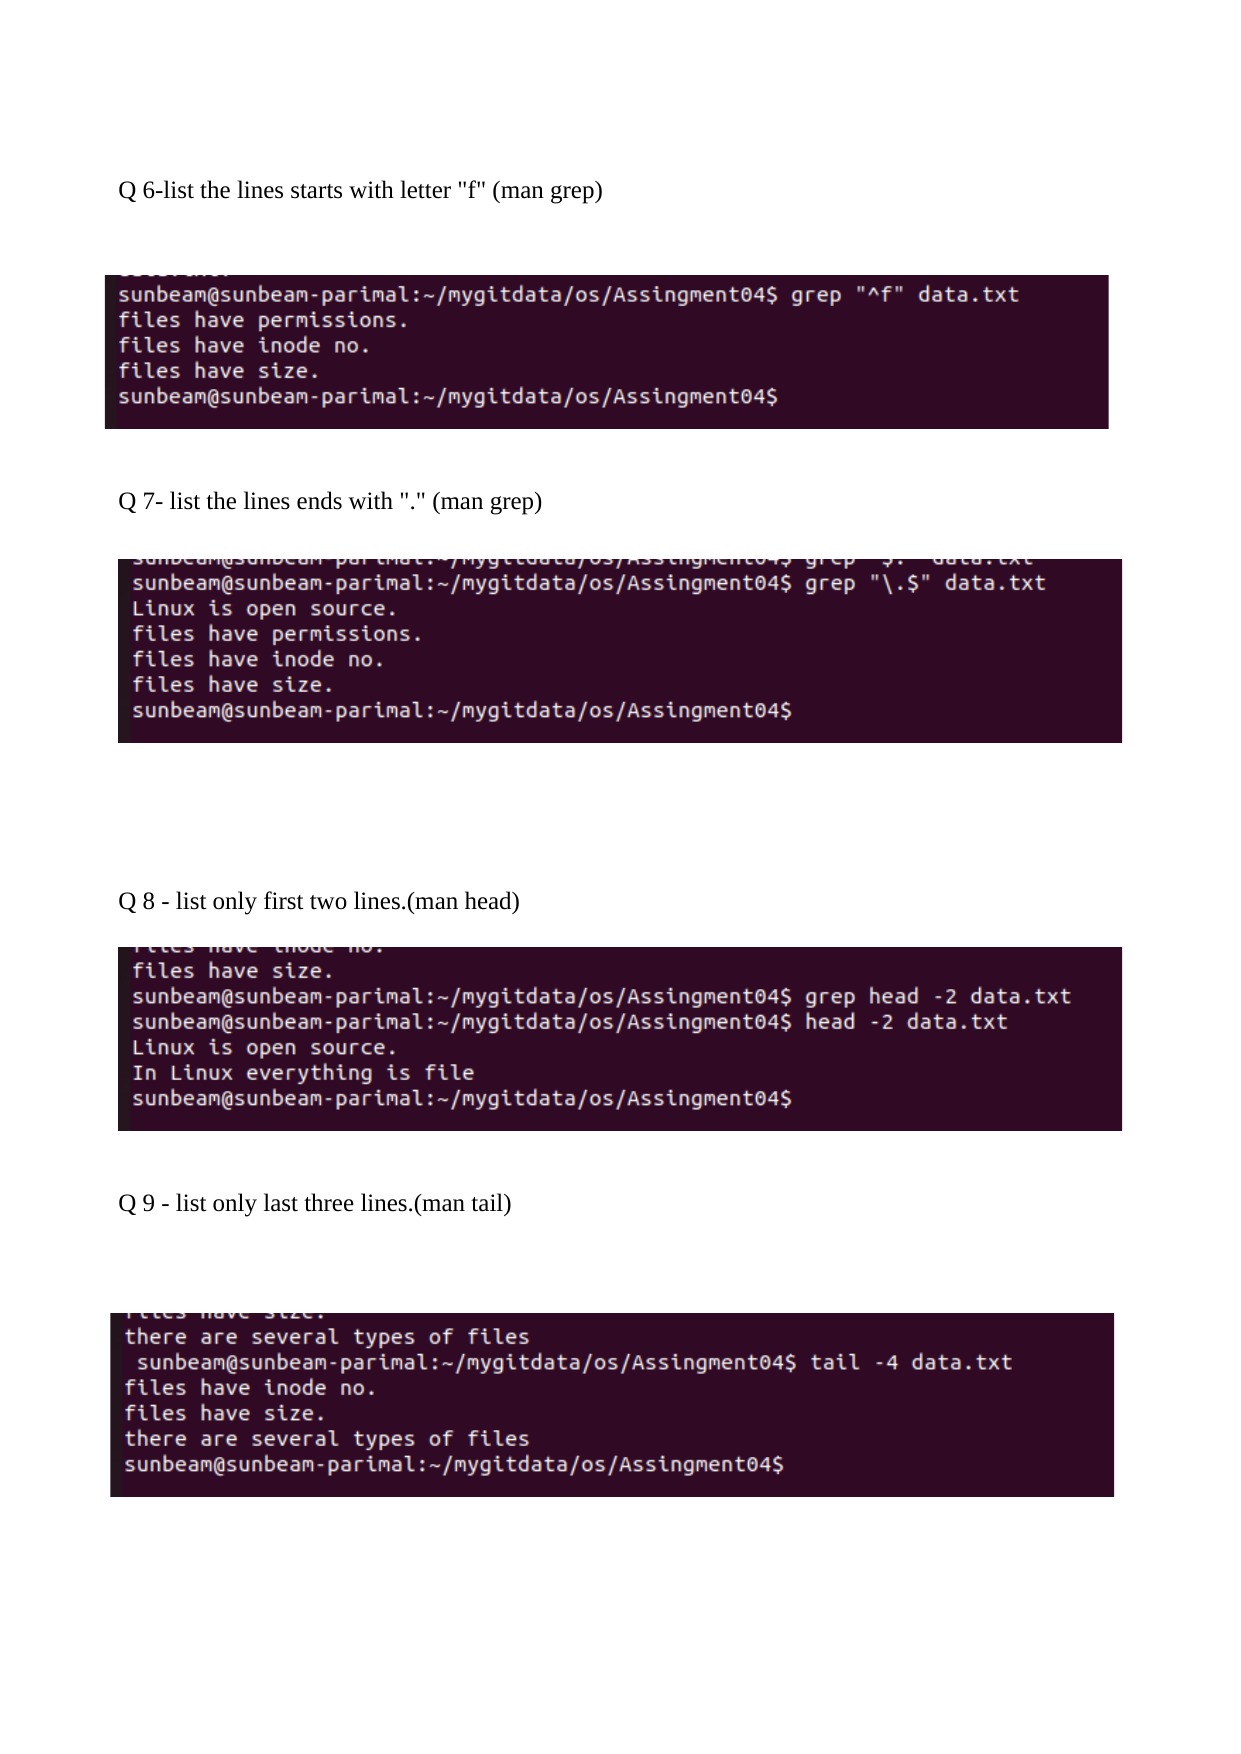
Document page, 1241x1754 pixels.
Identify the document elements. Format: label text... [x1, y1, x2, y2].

picture [110, 1313, 1115, 1497]
text Q 8 - list only first two lines.(man head) [118, 886, 1122, 915]
text Q 7- list the lines ends with "." (man grep) [118, 486, 1122, 515]
text Q 6-list the lines starts with letter "f" (man grep) [118, 176, 1122, 204]
picture [104, 275, 1109, 429]
picture [118, 559, 1123, 743]
text Q 9 - list only last three lines.(man tail) [118, 1188, 1122, 1217]
picture [118, 947, 1123, 1131]
